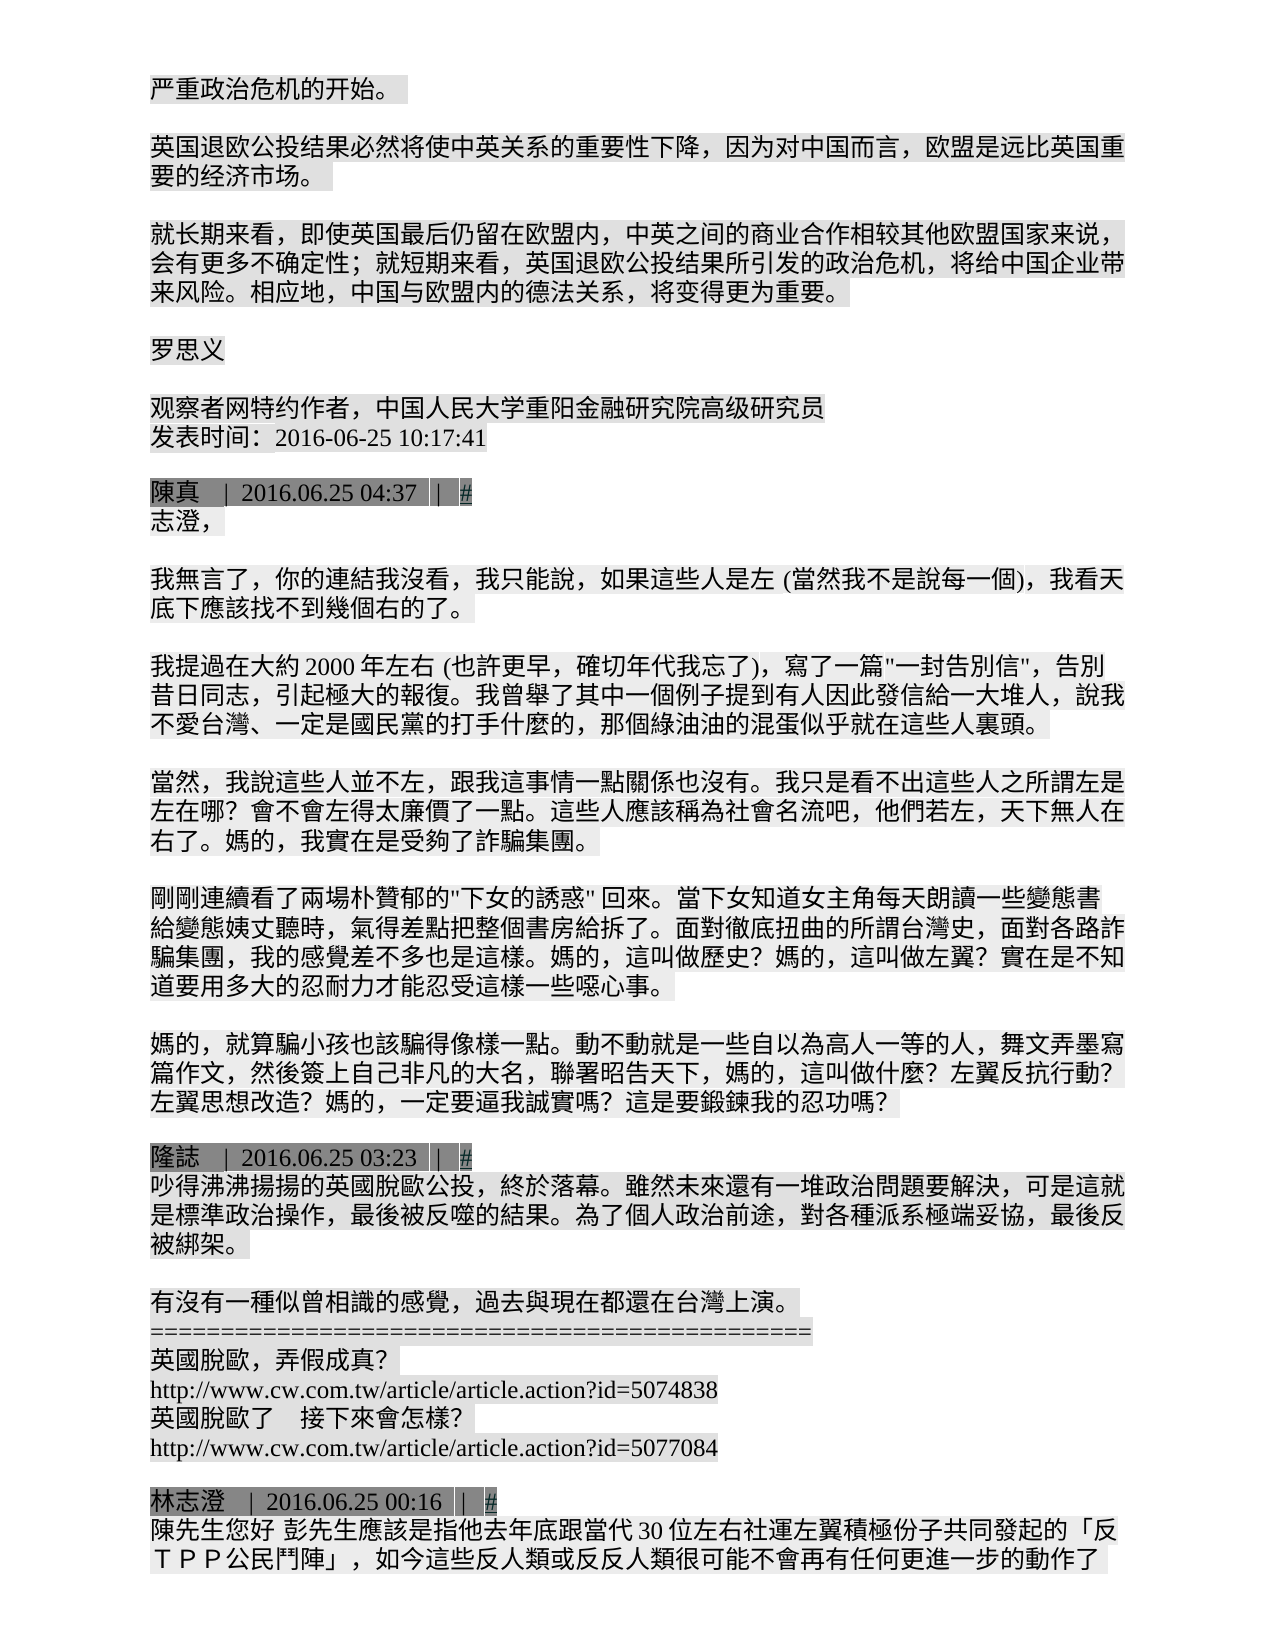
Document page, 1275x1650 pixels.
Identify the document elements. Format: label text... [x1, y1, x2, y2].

text 林志澄 | 2016.06.25 00:16 | # [150, 1487, 1125, 1516]
text 陳先生您好 彭先生應該是指他去年底跟當代30位左右社運左翼積極份子共同發起的「反ＴＰＰ公民鬥陣」，如今這些反人類或反反人類很可能不會再有任何更進一步的動作了 XD 加入TPP傷害主權公民鬥陣要求公投 http://www.coolloud.org.tw/node/84061 2015年12月1日 包括吳音寧、王麗萍、丘延亮、彭明輝等社運工作者、學者組成的「反TPP公民鬥陣」，12月1日下午於雲林虎尾厝沙龍舉行籌備會議，分析TPP造成的問題及未來行動策略，現場多位立委候選人與會，決議12月19日舉行大遊行推動TPP公投。 https://www.youtube.com/watch?v=e5CPHvU9xpg 彭明輝教授談TPP https://www.youtube.com/watch?v=Qz19vgtzp08 [150, 1516, 1125, 1574]
text 志澄， 我無言了，你的連結我沒看，我只能說，如果這些人是左 (當然我不是說每一個)，我看天底下應該找不到幾個右的了。 我提過在大約2000年左右 (也許更早，確切年代我忘了)，寫了一篇"一封告別信"，告別昔日同志，引起極大的報復。我曾舉了其中一個例子提到有人因此發信給一大堆人，說我不愛台灣、一定是國民黨的打手什麼的，那個綠油油的混蛋似乎就在這些人裏頭。 當然，我說這些人並不左，跟我這事情一點關係也沒有。我只是看不出這些人之所謂左是左在哪？會不會左得太廉價了一點。這些人應該稱為社會名流吧，他們若左，天下無人在右了。媽的，我實在是受夠了詐騙集團。 剛剛連續看了兩場朴贊郁的"下女的誘惑" 回來。當下女知道女主角每天朗讀一些變態書給變態姨丈聽時，氣得差點把整個書房給拆了。面對徹底扭曲的所謂台灣史，面對各路詐騙集團，我的感覺差不多也是這樣。媽的，這叫做歷史？媽的，這叫做左翼？實在是不知道要用多大的忍耐力才能忍受這樣一些噁心事。 媽的，就算騙小孩也該騙得像樣一點。動不動就是一些自以為高人一等的人，舞文弄墨寫篇作文，然後簽上自己非凡的大名，聯署昭告天下，媽的，這叫做什麼？左翼反抗行動？左翼思想改造？媽的，一定要逼我誠實嗎？這是要鍛鍊我的忍功嗎？ [150, 507, 1125, 1118]
text 陳真 | 2016.06.25 04:37 | # [150, 478, 1125, 507]
text 伦敦前副市长罗思义：脱欧派获胜 开启了英国政治危机大门 英国退欧公投结果于北京时间6月24日下午两点揭晓，英国民众以52%比48%的投票结果决定离开欧盟。 这是否意味着英国退欧大局已定？非也！这一结果并不意味着英国必然将正式或者实质上脱离欧盟。但这无疑将令英国陷入严重的政治危机，因为英国的主导力量将会寻求正式或实质上扭转投票结果。 英国首相卡梅伦宣布辞职，仅仅是这轮政治危机的开始。 因为部分中国媒体对英国脱欧公投结果存在误读，所以我觉得我有必要对此作出澄清。公投结果显示英国退欧，并不意味着英国已经正式脱离欧盟。按照《里斯本条约》第五十条，这只是意味着英国可以与欧盟就脱离欧盟展开谈判。但直到第五十规定对英国正式生效之前，英国是不能正式脱离欧盟的。 卡梅伦在他的辞职演讲中明确表示，他不会触发《里斯本条约》第五十条的脱欧条款。也即是说，《里斯本条约》第五十条最早也要到秋天——英国新首相选举产生时才会触发。但主张脱离欧盟的人已说明，他们不会在秋天申请触发《里斯本条约》第五十条，这是因为他们对退欧没有协调一致的计划。所以英国尚没有就退欧公布正式议案！ 自结果逐步明朗后，英国的经济和政治危机就开始显现。英镑汇率自部分结果公布后的数小时即下跌了8%——这甚至超过2008年国际金融危机跌幅最大的一天。 显而易见，投票结果将给英国的统一带来问题，因为苏格兰支持留在欧盟——苏格兰首席大臣尼古拉•斯特金刚刚宣布，苏格兰将按照法律启动新一轮的独立公投。 就政府层面而言，卡梅伦和大多数内阁成员都支持留在欧盟。但所有的民调显示，绝大多数的保守党选民和少数政府成员，则反对留在欧盟。按照《里斯本条约》，英国公投脱欧后，还要经过至少两年的谈判，才能真正脱欧。也即是说，在此期间，执政的保守党必然面临党内分歧加深的危机。 就英国国内而言，占压倒性多数的社会精英支持英国留在欧盟，比如英国工业联合会、英国首相与财政大臣、英国所有主要政党领袖、超过四分之三的保守党内阁成员、四分之三的国会议员、伦敦金融城的金融区，以及几乎所有的工党议员等等。 英国之外，美国总统，每个欧洲主要国家与国际货币基金组织的领导人，甚至美国驻欧洲军事指挥官，也都公开支持英国留欧。 因此，大多数民众投票反对占压倒性多数的经济与政治精英，体现了民众对执政精英们政治上的极度不满。英格兰北部工业区与威尔士的工人阶级，尤其反对留在欧盟。自国际金融危机爆发8年以来，这些地区的工资和社会服务，出现严重下滑。 但支持留欧的社会力量足够强大，他们也不会简单地承认公投结果，因为他们视公投结果为可推翻的“闹剧”，而非“民主的决定”。之前，丹麦、瑞典、法国和爱尔兰所举行的脱欧公投，曾经产生过“错误”的结果，最后还是被正式或者实质上推翻了。 因此，继这些公投后，英国的精英势力在不会束手就擒接受“英国人民的民主意愿”，而是会致力于如何正式或者实质上推翻公投结果。显然，英国退欧公投的程序会遭到破坏与规避。 认为“英国会按照公投结果现在就脱离欧盟”是一种误解。英国要正式脱欧，就得按照《里斯本条约》第五十条规定，与欧盟就脱离欧盟展开谈判。即使是主张英国退欧的支持者，也不会放弃与欧盟的自由贸易，因为一旦放弃会令英国陷入更深的经济危机。 但维护自由贸易和退欧所涉及的许多其他问题，当然只能通过与欧盟之间的协定才能维持。 反过来，英国议会也将不得不就与欧盟的协定进行投票表决，还会通过退出欧盟的立法。与欧盟谈判涉及的许多问题，可能导致“退欧”阵营宣称的“与欧盟谈判的最短期限是两年”，延长至十年。因为超过四分之三的英国国会议员支持留欧，显然这个因素可被用来绕开规则，造成正式或实质上否决脱欧的结果。 退欧所带来的严重的负面经济后果，也会迅速蔓延开来：因为英国将不再是欧盟的商业基地，英国的外来投资将下降，贸易亦会随之下降。 很明显，正如丹麦和爱尔兰以往的公投案例，留欧阵营支持者有充足的理由称，“必须举行留欧的第二次公投”。 当前的公投非同寻常，在某种意义上是一种欺诈，如卡梅伦所代表的留欧阵营宣称要跟欧盟“谈判”，而脱欧阵营所主张的与最终能够获得的结果可能大相径庭，事实上脱欧派的主张就是胡扯。 世界贸易组织前总干事、现担任法国总统顾问的帕斯卡尔•拉米 (Pascal Lamy)6月24日接受BBC采访时直言不讳地指出，英国不能期望离开欧盟，还享受在欧盟的好处，退欧谈判条款将对英国不利，有可能迫使退欧决定被逆转。 实际事实是，英国与欧盟的退欧谈判，很可能在第二轮公投时被否决，从而让英国留在欧盟。 荒谬可笑的是，英国退欧公投结果并不必然意味着英国将会脱离欧盟，但这却是英国陷入严重政治危机的开始。 英国退欧公投结果必然将使中英关系的重要性下降，因为对中国而言，欧盟是远比英国重要的经济市场。 就长期来看，即使英国最后仍留在欧盟内，中英之间的商业合作相较其他欧盟国家来说，会有更多不确定性；就短期来看，英国退欧公投结果所引发的政治危机，将给中国企业带来风险。相应地，中国与欧盟内的德法关系，将变得更为重要。 罗思义 观察者网特约作者，中国人民大学重阳金融研究院高级研究员 发表时间：2016-06-25 10:17:41 [150, 75, 1125, 453]
text 吵得沸沸揚揚的英國脫歐公投，終於落幕。雖然未來還有一堆政治問題要解決，可是這就是標準政治操作，最後被反噬的結果。為了個人政治前途，對各種派系極端妥協，最後反被綁架。 有沒有一種似曾相識的感覺，過去與現在都還在台灣上演。 =============================================== 英國脫歐，弄假成真？ http://www.cw.com.tw/article/article.action?id=5074838 英國脫歐了 接下來會怎樣？ http://www.cw.com.tw/article/article.action?id=5077084 [150, 1172, 1125, 1462]
text 隆誌 | 2016.06.25 03:23 | # [150, 1143, 1125, 1172]
